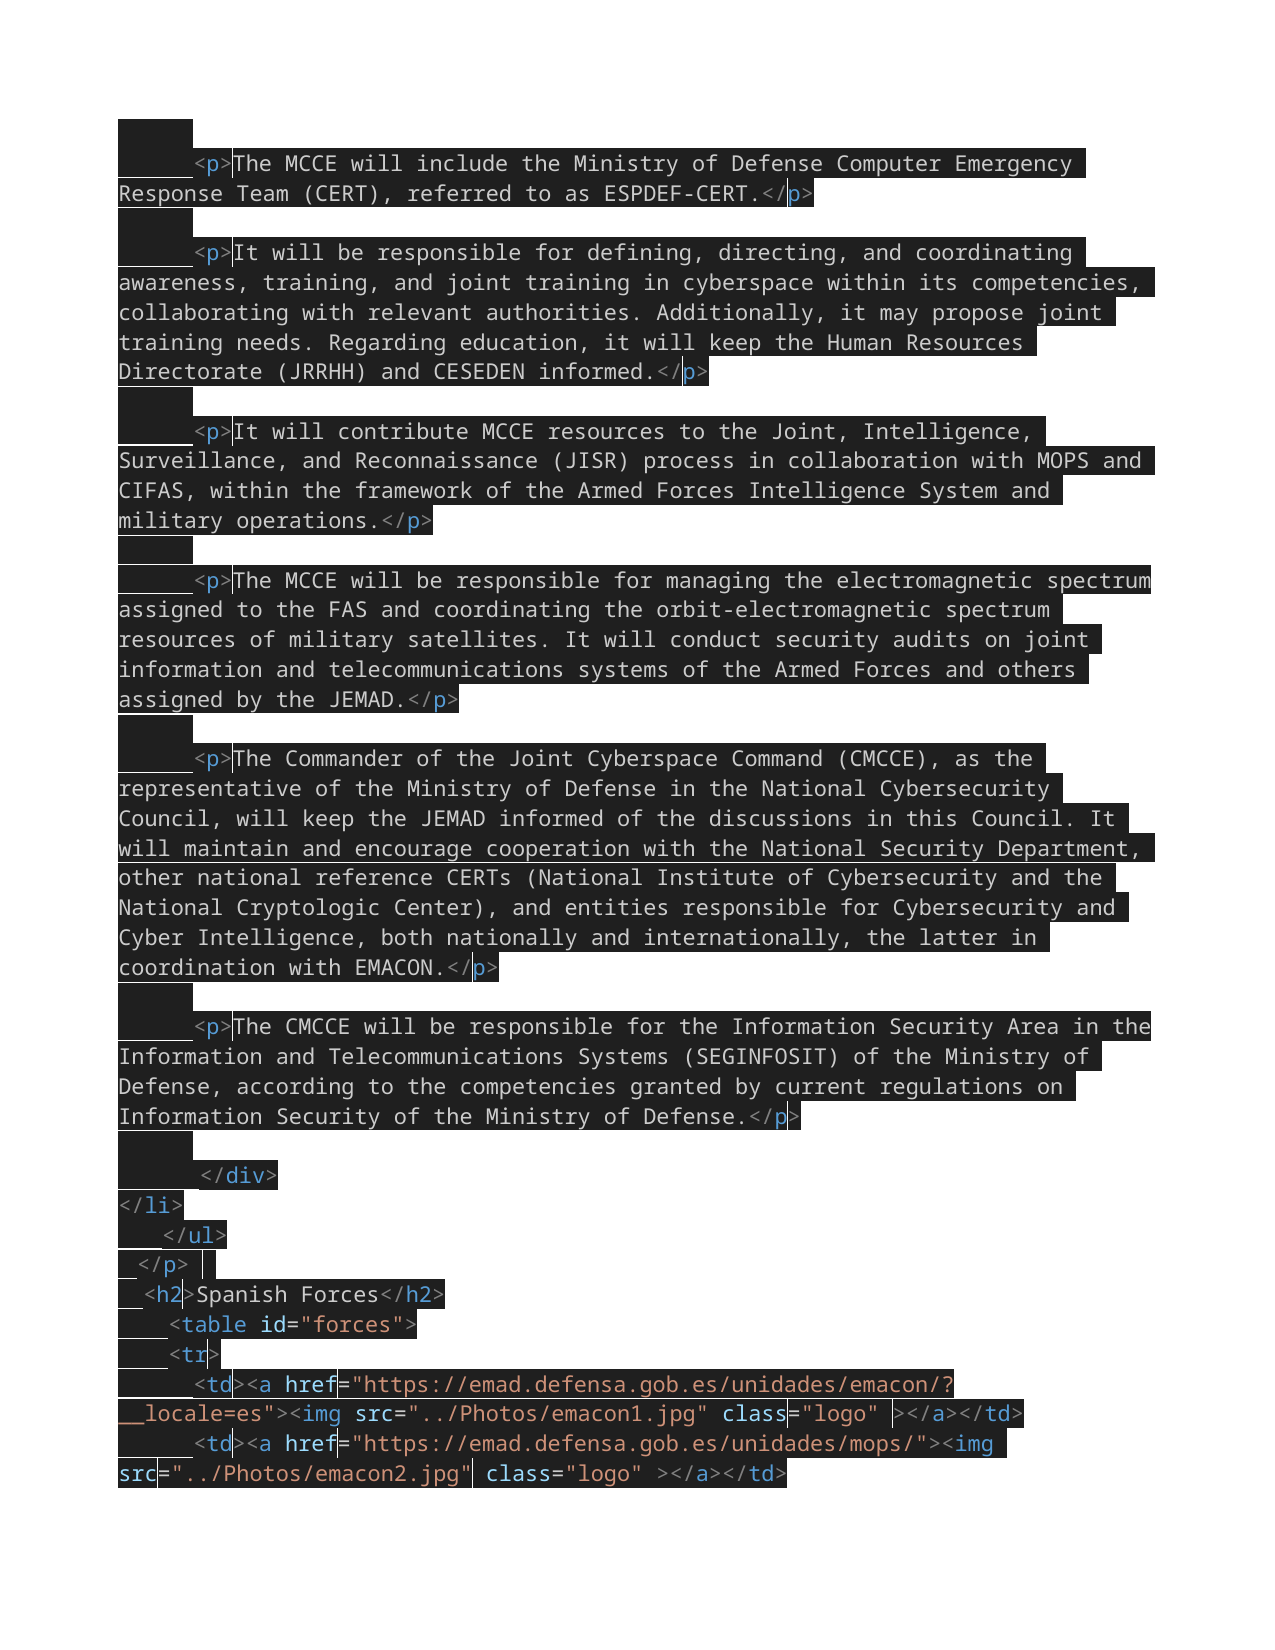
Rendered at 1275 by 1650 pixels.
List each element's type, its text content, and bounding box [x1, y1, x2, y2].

text <p>It will contribute MCCE resources to the Joint, Intelligence, Surveillance, and Reconnaissance (JISR) process in collaboration with MOPS and CIFAS, within the framework of the Armed Forces Intelligence System and military operations.</p> [118, 416, 1157, 535]
text <p>The Commander of the Joint Cyberspace Command (CMCCE), as the representative of the Ministry of Defense in the National Cybersecurity Council, will keep the JEMAD informed of the discussions in this Council. It will maintain and encourage cooperation with the National Security Department, other national reference CERTs (National Institute of Cybersecurity and the National Cryptologic Center), and entities responsible for Cybersecurity and Cyber Intelligence, both nationally and internationally, the latter in coordination with EMACON.</p> [118, 743, 1157, 982]
text </div> [118, 1160, 1157, 1190]
text </ul> [118, 1220, 1157, 1249]
text </p> [118, 1249, 1157, 1279]
text <td><a href="https://emad.defensa.gob.es/unidades/mops/"><img src="../Photos/emacon2.jpg" class="logo" ></a></td> [118, 1428, 1157, 1488]
text <p>It will be responsible for defining, directing, and coordinating awareness, training, and joint training in cyberspace within its competencies, collaborating with relevant authorities. Additionally, it may propose joint training needs. Regarding education, it will keep the Human Resources Directorate (JRRHH) and CESEDEN informed.</p> [118, 237, 1157, 386]
text <table id="forces"> [118, 1309, 1157, 1339]
text </li> [118, 1190, 1157, 1220]
text <p>The MCCE will be responsible for managing the electromagnetic spectrum assigned to the FAS and coordinating the orbit-electromagnetic spectrum resources of military satellites. It will conduct security audits on joint information and telecommunications systems of the Armed Forces and others assigned by the JEMAD.</p> [118, 564, 1157, 713]
text <p>The MCCE will include the Ministry of Defense Computer Emergency Response Team (CERT), referred to as ESPDEF-CERT.</p> [118, 148, 1157, 207]
text <h2>Spanish Forces</h2> [118, 1279, 1157, 1309]
text <p>The CMCCE will be responsible for the Information Security Area in the Information and Telecommunications Systems (SEGINFOSIT) of the Ministry of Defense, according to the competencies granted by current regulations on Information Security of the Ministry of Defense.</p> [118, 1011, 1157, 1130]
text <tr> [118, 1339, 1157, 1369]
text <td><a href="https://emad.defensa.gob.es/unidades/emacon/?__locale=es"><img src="../Photos/emacon1.jpg" class="logo" ></a></td> [118, 1369, 1157, 1428]
